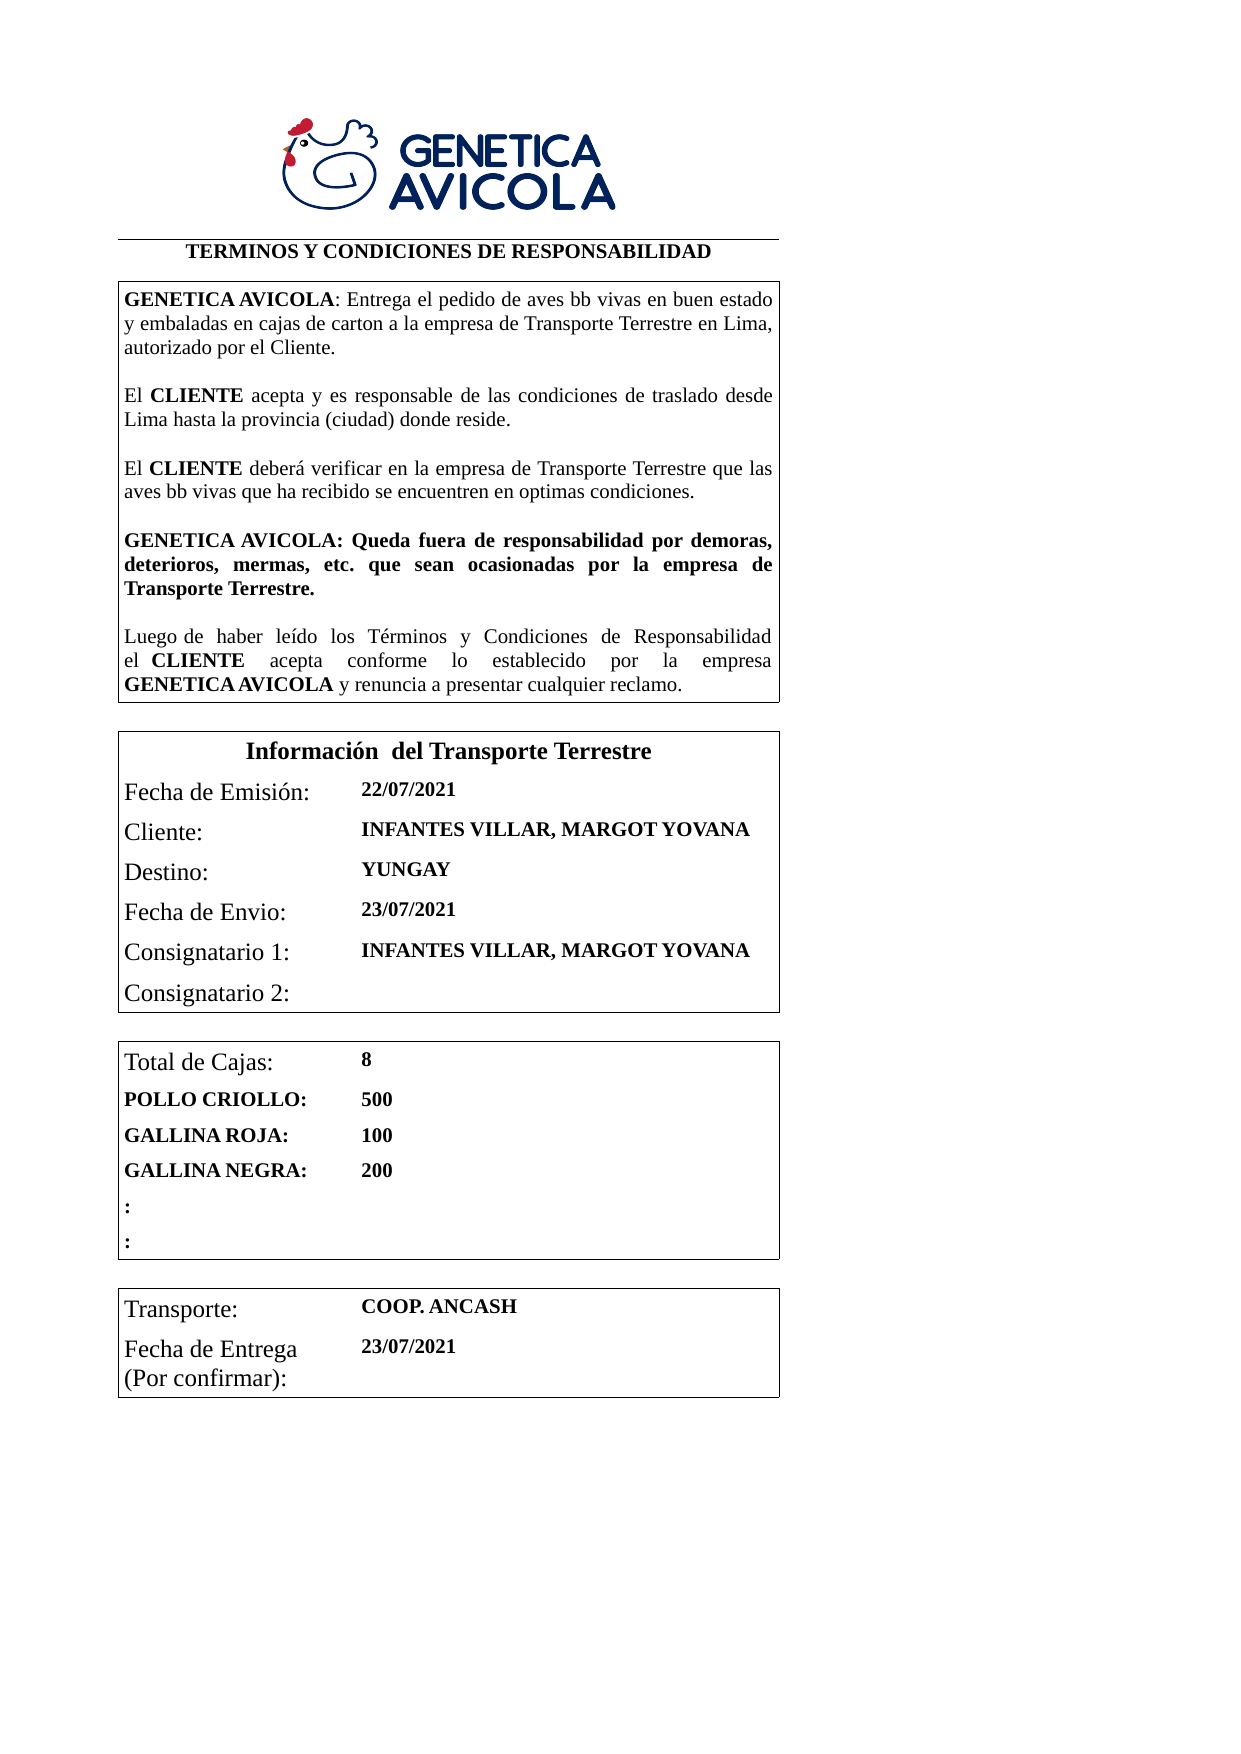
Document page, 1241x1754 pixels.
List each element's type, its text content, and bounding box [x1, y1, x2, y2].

picture [282, 118, 616, 210]
table_cell GENETICA AVICOLA: Entrega el pedido de aves bb vivas en buen estado y embaladas en cajas de carton a la empresa de Transporte Terrestre en Lima, autorizado por el Cliente. El CLIENTE acepta y es responsable de las condiciones de traslado desde Lima hasta la provincia (ciudad) donde reside. El CLIENTE deberá verificar en la empresa de Transporte Terrestre que las aves bb vivas que ha recibido se encuentren en optimas condiciones. GENETICA AVICOLA: Queda fuera de responsabilidad por demoras, deterioros, mermas, etc. que sean ocasionadas por la empresa de Transporte Terrestre. Luego de haber leído los Términos y Condiciones de Responsabilidad el CLIENTE acepta conforme lo establecido por la empresa GENETICA AVICOLA y renuncia a presentar cualquier reclamo. [119, 282, 779, 702]
table_cell 200 [356, 1153, 779, 1188]
table_header Información del Transporte Terrestre [119, 732, 779, 771]
table_cell [356, 1224, 779, 1259]
table_cell [356, 972, 779, 1012]
table_cell Fecha de Emisión: [119, 771, 356, 811]
table_cell [356, 1188, 779, 1223]
table_cell GALLINA NEGRA: [119, 1153, 356, 1188]
table_cell COOP. ANCASH [356, 1289, 779, 1328]
table_cell INFANTES VILLAR, MARGOT YOVANA [356, 932, 779, 972]
table_cell [118, 1013, 356, 1041]
table_cell YUNGAY [356, 851, 779, 892]
table_cell Total de Cajas: [119, 1042, 356, 1081]
table_cell POLLO CRIOLLO: [119, 1081, 356, 1117]
table_cell Consignatario 2: [119, 972, 356, 1012]
table_cell : [119, 1224, 356, 1259]
table_cell 22/07/2021 [356, 771, 779, 811]
table_cell Fecha de Envio: [119, 892, 356, 932]
table_cell : [119, 1188, 356, 1223]
table_cell 100 [356, 1117, 779, 1152]
table_cell 500 [356, 1081, 779, 1117]
table_header TERMINOS Y CONDICIONES DE RESPONSABILIDAD [118, 240, 779, 281]
table_cell Fecha de Entrega (Por confirmar): [119, 1328, 356, 1397]
table_cell GALLINA ROJA: [119, 1117, 356, 1152]
table_cell 8 [356, 1042, 779, 1081]
table_cell Destino: [119, 851, 356, 892]
table_cell 23/07/2021 [356, 892, 779, 932]
table_cell Transporte: [119, 1289, 356, 1328]
table_cell [356, 1013, 779, 1041]
table_cell Consignatario 1: [119, 932, 356, 972]
table_cell 23/07/2021 [356, 1328, 779, 1397]
table_cell [118, 1260, 356, 1288]
table_cell [356, 1260, 779, 1288]
table_cell Cliente: [119, 811, 356, 851]
table_cell INFANTES VILLAR, MARGOT YOVANA [356, 811, 779, 851]
